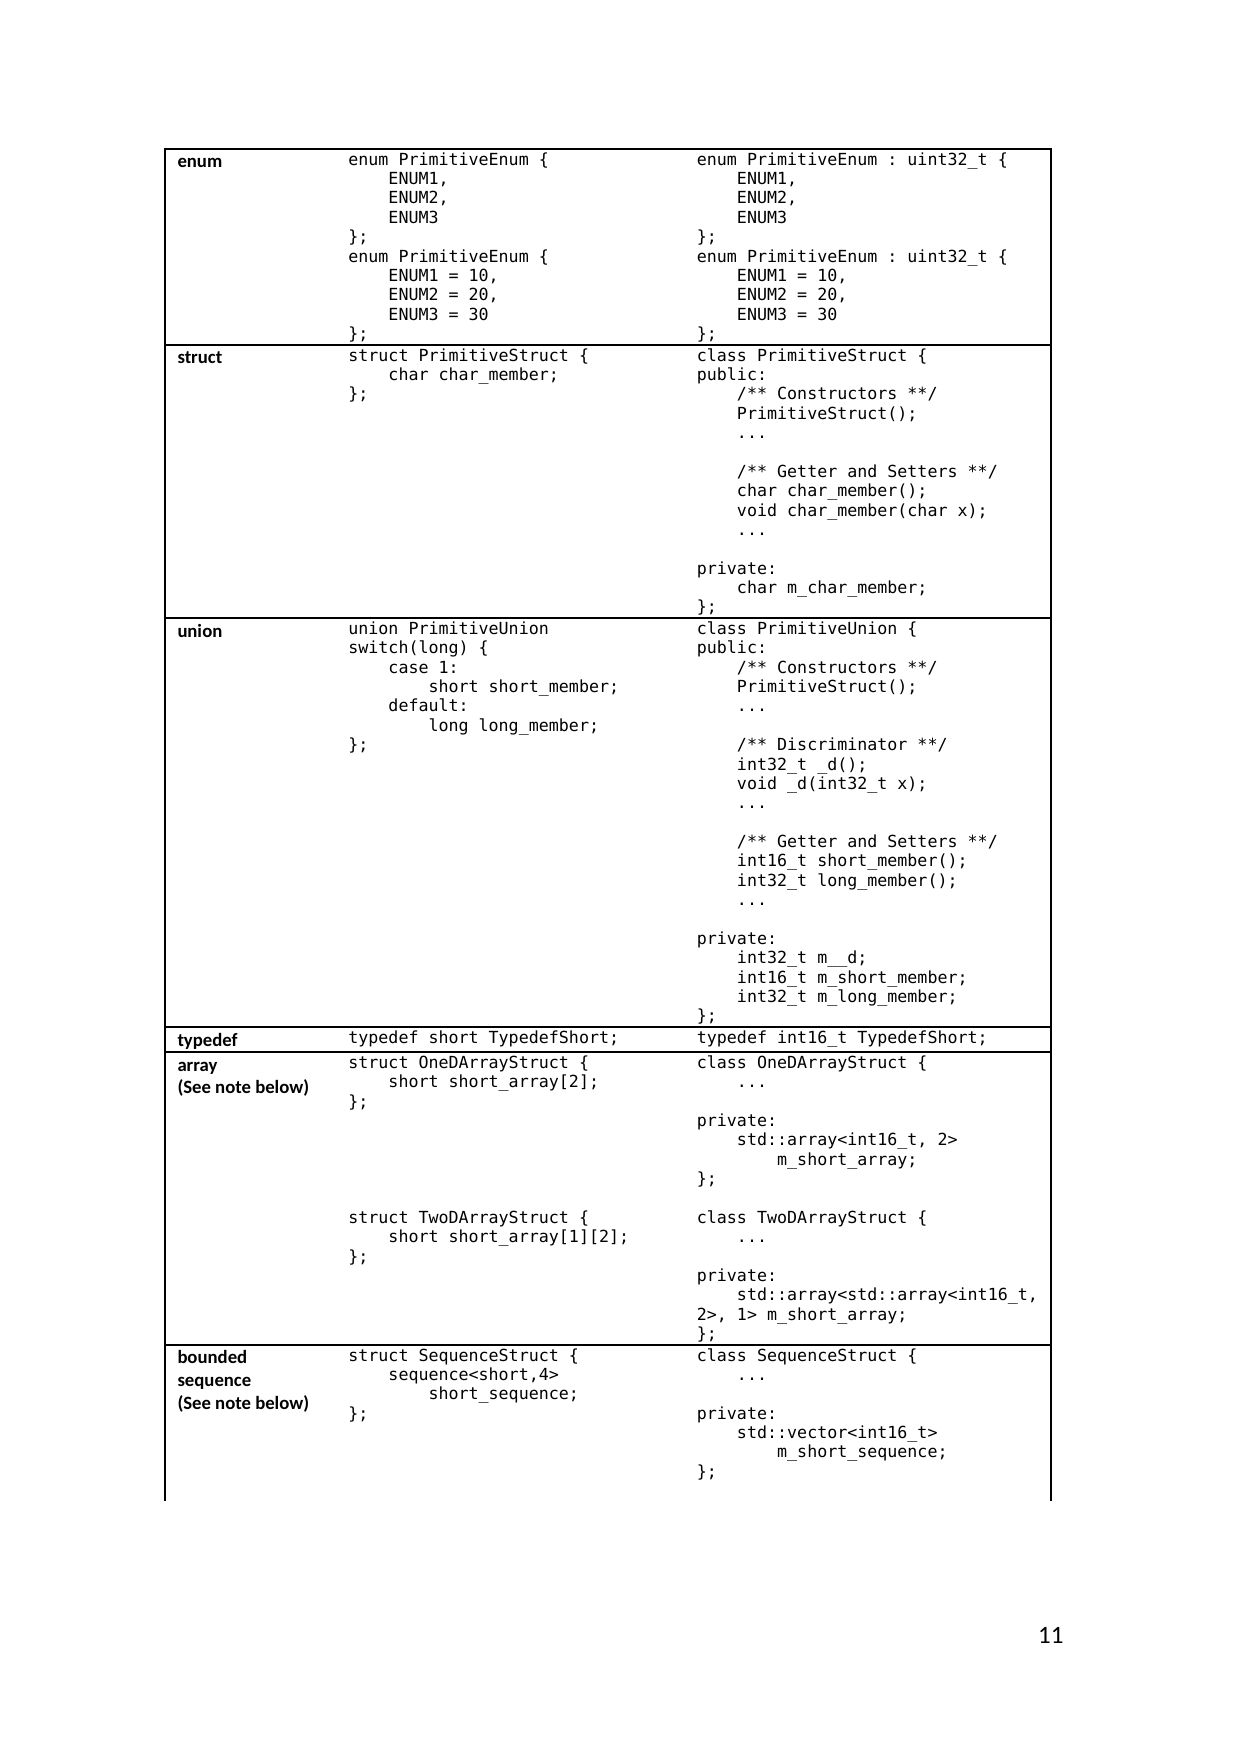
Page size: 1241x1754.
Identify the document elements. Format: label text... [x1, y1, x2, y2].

table_cell enum PrimitiveEnum : uint32_t { ENUM1, ENUM2, ENUM3 }; enum PrimitiveEnum : uint32_t { ENUM1 = 10, ENUM2 = 20, ENUM3 = 30 }; [684, 150, 1050, 343]
table_cell struct SequenceStruct { sequence<short,4> short_sequence; }; [336, 1346, 684, 1501]
table_cell typedef int16_t TypedefShort; [684, 1028, 1050, 1051]
table_cell class PrimitiveStruct { public: /** Constructors **/ PrimitiveStruct(); ... /** Getter and Setters **/ char char_member(); void char_member(char x); ... private: char m_char_member; }; [684, 346, 1050, 617]
table_cell array (See note below) [166, 1053, 336, 1343]
table_cell struct [166, 346, 336, 617]
table_cell struct OneDArrayStruct { short short_array[2]; }; struct TwoDArrayStruct { short short_array[1][2]; }; [336, 1053, 684, 1343]
table_cell union PrimitiveUnion switch(long) { case 1: short short_member; default: long long_member; }; [336, 619, 684, 1026]
table_cell typedef [166, 1028, 336, 1051]
table_cell class OneDArrayStruct { ... private: std::array<int16_t, 2> m_short_array; }; class TwoDArrayStruct { ... private: std::array<std::array<int16_t, 2>, 1> m_short_array; }; [684, 1053, 1050, 1343]
table_cell bounded sequence (See note below) [166, 1346, 336, 1501]
table_cell typedef short TypedefShort; [336, 1028, 684, 1051]
table_cell class PrimitiveUnion { public: /** Constructors **/ PrimitiveStruct(); ... /** Discriminator **/ int32_t _d(); void _d(int32_t x); ... /** Getter and Setters **/ int16_t short_member(); int32_t long_member(); ... private: int32_t m__d; int16_t m_short_member; int32_t m_long_member; }; [684, 619, 1050, 1026]
table_cell struct PrimitiveStruct { char char_member; }; [336, 346, 684, 617]
table_cell union [166, 619, 336, 1026]
table_cell enum [166, 150, 336, 343]
table_cell class SequenceStruct { ... private: std::vector<int16_t> m_short_sequence; }; [684, 1346, 1050, 1501]
table_cell enum PrimitiveEnum { ENUM1, ENUM2, ENUM3 }; enum PrimitiveEnum { ENUM1 = 10, ENUM2 = 20, ENUM3 = 30 }; [336, 150, 684, 343]
